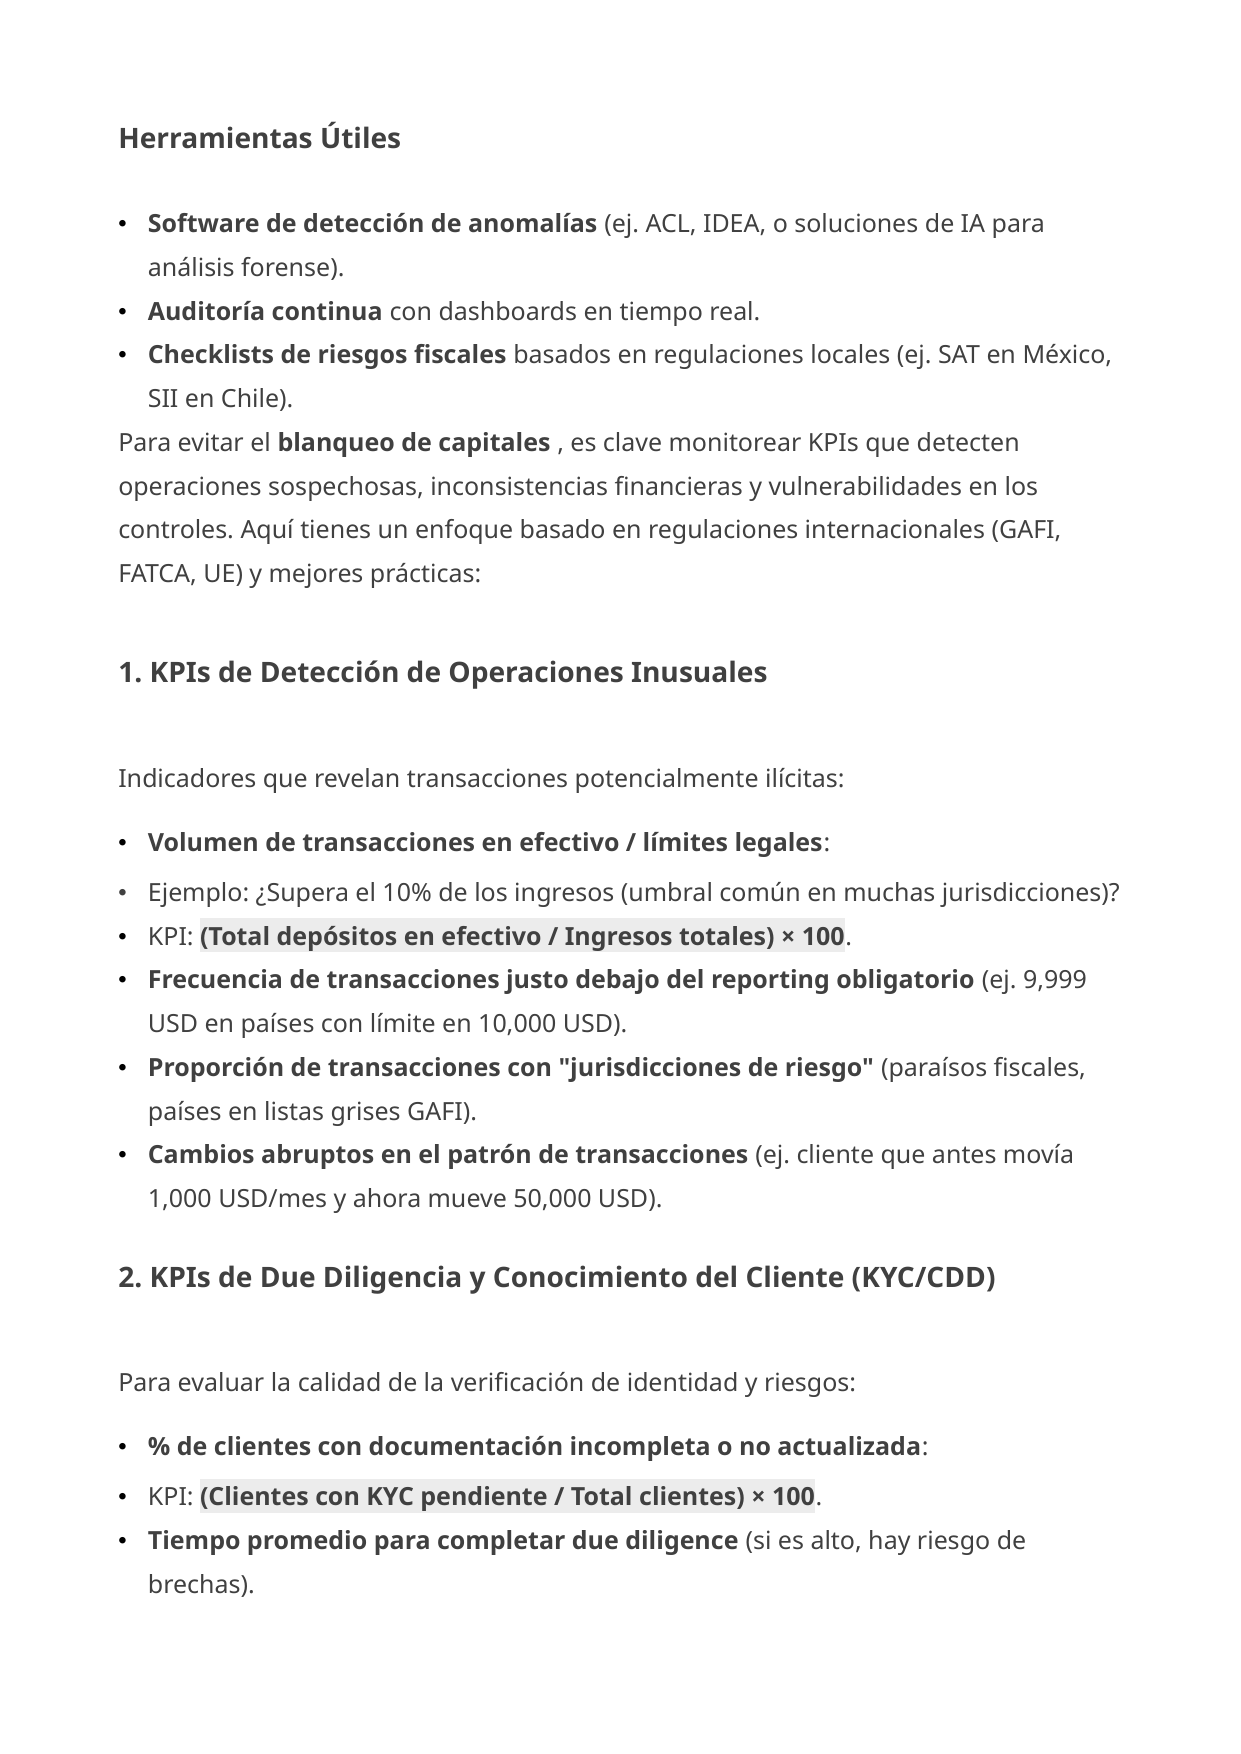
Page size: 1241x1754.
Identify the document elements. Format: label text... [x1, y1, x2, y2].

list Checklists de riesgos fiscales basados en regulaciones locales (ej. SAT en México, SII en Chile). [118, 327, 1122, 415]
list Ejemplo: ¿Supera el 10% de los ingresos (umbral común en muchas jurisdicciones)? [118, 865, 1122, 908]
list Volumen de transacciones en efectivo / límites legales: [118, 815, 1122, 858]
list Auditoría continua con dashboards en tiempo real. [118, 283, 1122, 327]
text Indicadores que revelan transacciones potencialmente ilícitas: [118, 751, 1122, 794]
list % de clientes con documentación incompleta o no actualizada: [118, 1419, 1122, 1463]
subtitle 1. KPIs de Detección de Operaciones Inusuales [118, 652, 1122, 691]
list Frecuencia de transacciones justo debajo del reporting obligatorio (ej. 9,999 USD en países con límite en 10,000 USD). [118, 952, 1122, 1040]
text Para evitar el blanqueo de capitales , es clave monitorear KPIs que detecten operaciones sospechosas, inconsistencias financieras y vulnerabilidades en los controles. Aquí tienes un enfoque basado en regulaciones internacionales (GAFI, FATCA, UE) y mejores prácticas: [118, 415, 1122, 590]
text Para evaluar la calidad de la verificación de identidad y riesgos: [118, 1355, 1122, 1399]
list KPI: (Total depósitos en efectivo / Ingresos totales) × 100. [118, 908, 1122, 952]
list Tiempo promedio para completar due diligence (si es alto, hay riesgo de brechas). [118, 1513, 1122, 1601]
list KPI: (Clientes con KYC pendiente / Total clientes) × 100. [118, 1469, 1122, 1513]
list Cambios abruptos en el patrón de transacciones (ej. cliente que antes movía 1,000 USD/mes y ahora mueve 50,000 USD). [118, 1127, 1122, 1215]
list Proporción de transacciones con "jurisdicciones de riesgo" (paraísos fiscales, países en listas grises GAFI). [118, 1040, 1122, 1127]
subtitle 2. KPIs de Due Diligencia y Conocimiento del Cliente (KYC/CDD) [118, 1257, 1122, 1296]
list Software de detección de anomalías (ej. ACL, IDEA, o soluciones de IA para análisis forense). [118, 196, 1122, 283]
subtitle Herramientas Útiles [118, 118, 1122, 156]
